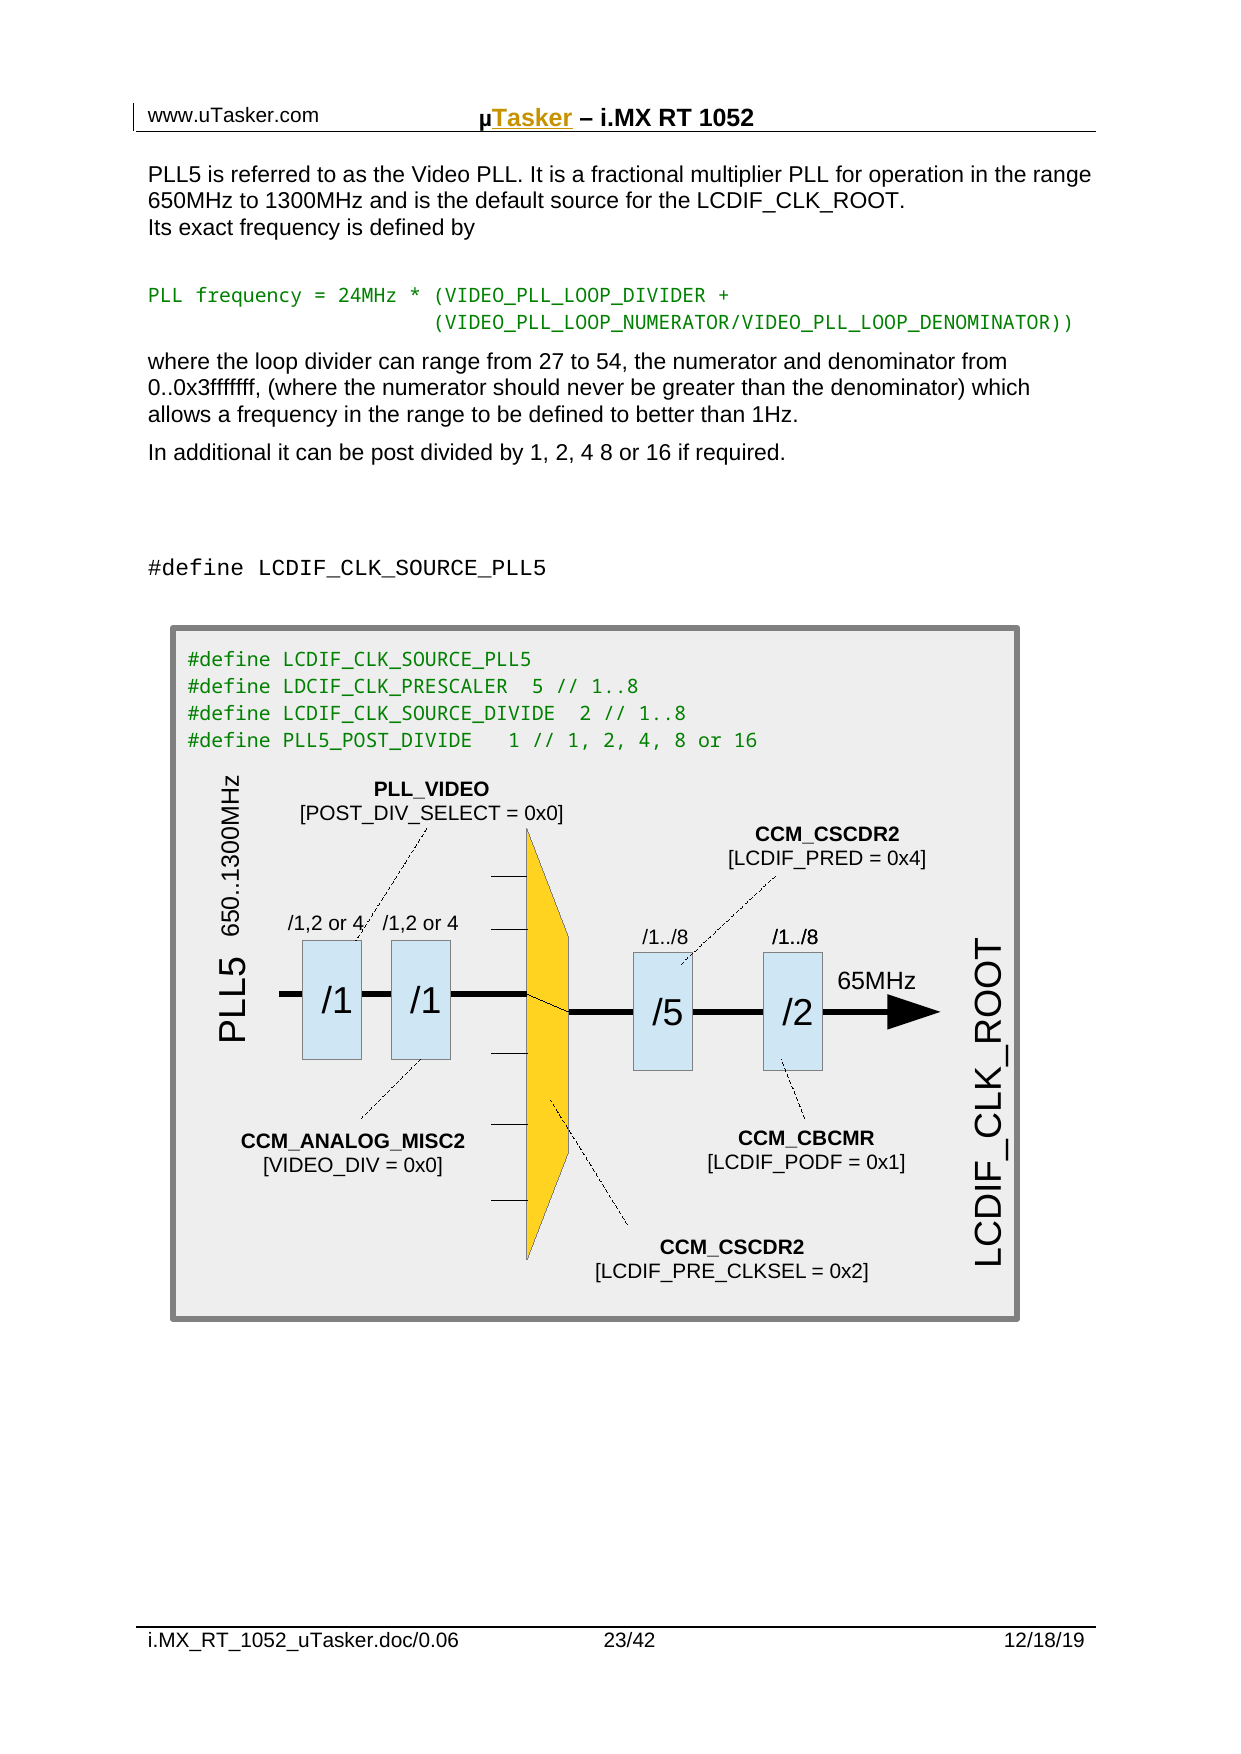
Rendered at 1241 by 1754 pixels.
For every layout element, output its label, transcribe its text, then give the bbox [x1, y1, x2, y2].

text PLL5 is referred to as the Video PLL. It is a fractional multiplier PLL for operation in the range 650MHz to 1300MHz and is the default source for the LCDIF_CLK_ROOT. Its exact frequency is defined by [148, 161, 1093, 240]
text PLL frequency = 24MHz * (VIDEO_PLL_LOOP_DIVIDER + (VIDEO_PLL_LOOP_NUMERATOR/VIDEO_PLL_LOOP_DENOMINATOR)) [148, 253, 1093, 335]
text #define LCDIF_CLK_SOURCE_PLL5 [148, 556, 1093, 582]
text In additional it can be post divided by 1, 2, 4 8 or 16 if required. [148, 439, 1093, 466]
text where the loop divider can range from 27 to 54, the numerator and denominator from 0..0x3fffffff, (where the numerator should never be greater than the denominator) which allows a frequency in the range to be defined to better than 1Hz. [148, 348, 1093, 427]
